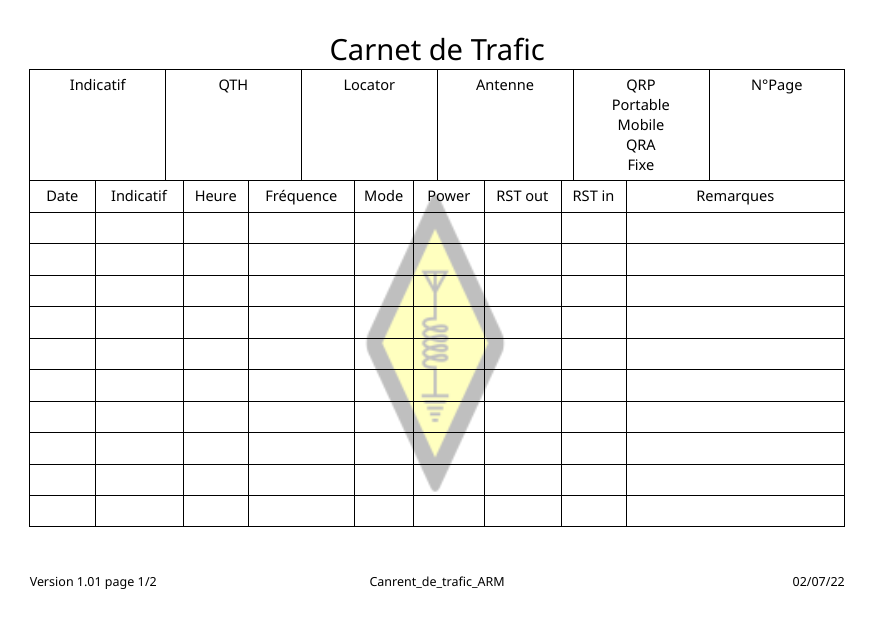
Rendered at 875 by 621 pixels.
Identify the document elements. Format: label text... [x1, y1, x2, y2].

picture [359, 213, 413, 243]
table_cell [184, 465, 248, 495]
text Carnet de Trafic [29, 29, 844, 69]
picture [359, 433, 413, 464]
table_header QRP Portable Mobile QRA Fixe [574, 70, 709, 180]
picture [414, 370, 484, 401]
picture [414, 213, 484, 243]
table_header RST out [485, 181, 561, 212]
table_cell [562, 496, 626, 526]
table_cell [249, 370, 354, 401]
table_cell [96, 276, 183, 306]
picture [485, 370, 512, 401]
picture [485, 307, 512, 338]
table_cell [249, 244, 354, 275]
table_cell [30, 465, 95, 495]
table_cell [562, 244, 626, 275]
table_cell [355, 213, 359, 243]
table_header Date [30, 181, 95, 212]
table_cell [562, 307, 626, 338]
table_cell [96, 307, 183, 338]
table_cell [512, 370, 561, 401]
table_cell [30, 339, 95, 369]
table_header Indicatif [30, 70, 165, 180]
table_cell [184, 213, 248, 243]
table_cell [355, 496, 413, 526]
table_cell [249, 276, 354, 306]
table_cell [249, 402, 354, 432]
table_cell [355, 339, 359, 369]
picture [414, 190, 484, 212]
picture [485, 433, 512, 464]
table_cell [627, 496, 844, 526]
table_cell [512, 244, 561, 275]
picture [414, 244, 484, 275]
table_header Locator [302, 70, 437, 180]
table_cell [414, 497, 484, 526]
table_cell [355, 276, 359, 306]
table_cell [562, 465, 626, 495]
table_cell [355, 244, 359, 275]
table_cell [30, 402, 95, 432]
table_cell [627, 339, 844, 369]
table_cell [512, 465, 561, 495]
table_cell [355, 370, 359, 401]
picture [359, 339, 413, 369]
table_header QTH [166, 70, 301, 180]
table_cell [562, 339, 626, 369]
table_cell [30, 213, 95, 243]
table_cell [96, 433, 183, 463]
table_header RST in [562, 181, 626, 212]
table_cell [249, 433, 354, 463]
table_cell [355, 307, 359, 338]
table_cell [512, 276, 561, 306]
table_cell [184, 276, 248, 306]
picture [485, 465, 512, 495]
table_cell [30, 496, 95, 526]
table_cell [485, 496, 561, 526]
table_cell [30, 433, 95, 463]
table_cell [249, 307, 354, 338]
table_cell [512, 339, 561, 369]
picture [414, 339, 484, 369]
table_header Heure [184, 181, 248, 212]
table_cell [96, 370, 183, 401]
table_header N°Page [710, 70, 844, 180]
table_cell [96, 244, 183, 275]
table_cell [627, 402, 844, 432]
table_cell [562, 370, 626, 401]
table_cell [627, 276, 844, 306]
table_cell [249, 339, 354, 369]
table_cell [30, 307, 95, 338]
table_cell [627, 433, 844, 463]
picture [485, 190, 512, 212]
picture [359, 402, 413, 432]
table_cell [562, 276, 626, 306]
table_header Power [414, 181, 484, 190]
table_header Indicatif [96, 181, 183, 212]
table_cell [512, 307, 561, 338]
table_cell [96, 339, 183, 369]
table_cell [512, 213, 561, 243]
table_cell [96, 213, 183, 243]
table_cell [512, 433, 561, 463]
table_cell [562, 402, 626, 432]
table_cell [184, 402, 248, 432]
table_cell [96, 465, 183, 495]
picture [359, 276, 413, 306]
picture [359, 190, 413, 212]
picture [485, 339, 512, 369]
picture [485, 213, 512, 243]
table_cell [355, 465, 359, 495]
picture [414, 276, 484, 306]
table_cell [562, 433, 626, 463]
picture [414, 307, 484, 338]
table_cell [627, 244, 844, 275]
table_cell [184, 339, 248, 369]
table_cell [249, 496, 354, 526]
picture [359, 465, 413, 495]
table_header Antenne [438, 70, 573, 180]
table_cell [184, 370, 248, 401]
table_cell [30, 276, 95, 306]
table_cell [30, 370, 95, 401]
table_cell [355, 402, 359, 432]
table_cell [30, 244, 95, 275]
table_cell [249, 465, 354, 495]
table_cell [249, 213, 354, 243]
table_cell [184, 433, 248, 463]
picture [414, 433, 484, 464]
table_cell [627, 465, 844, 495]
table_cell [627, 213, 844, 243]
table_header Remarques [627, 181, 844, 212]
table_cell [184, 244, 248, 275]
table_cell [96, 402, 183, 432]
picture [485, 244, 512, 275]
table_cell [562, 213, 626, 243]
picture [414, 465, 484, 495]
picture [485, 402, 512, 432]
picture [485, 276, 512, 306]
picture [414, 402, 484, 432]
table_cell [96, 496, 183, 526]
table_header Mode [355, 181, 413, 212]
table_cell [512, 402, 561, 432]
table_header Fréquence [249, 181, 354, 212]
picture [359, 244, 413, 275]
picture [359, 370, 413, 401]
table_cell [355, 433, 359, 463]
table_cell [627, 370, 844, 401]
table_cell [184, 307, 248, 338]
table_cell [627, 307, 844, 338]
table_cell [184, 496, 248, 526]
picture [359, 307, 413, 338]
